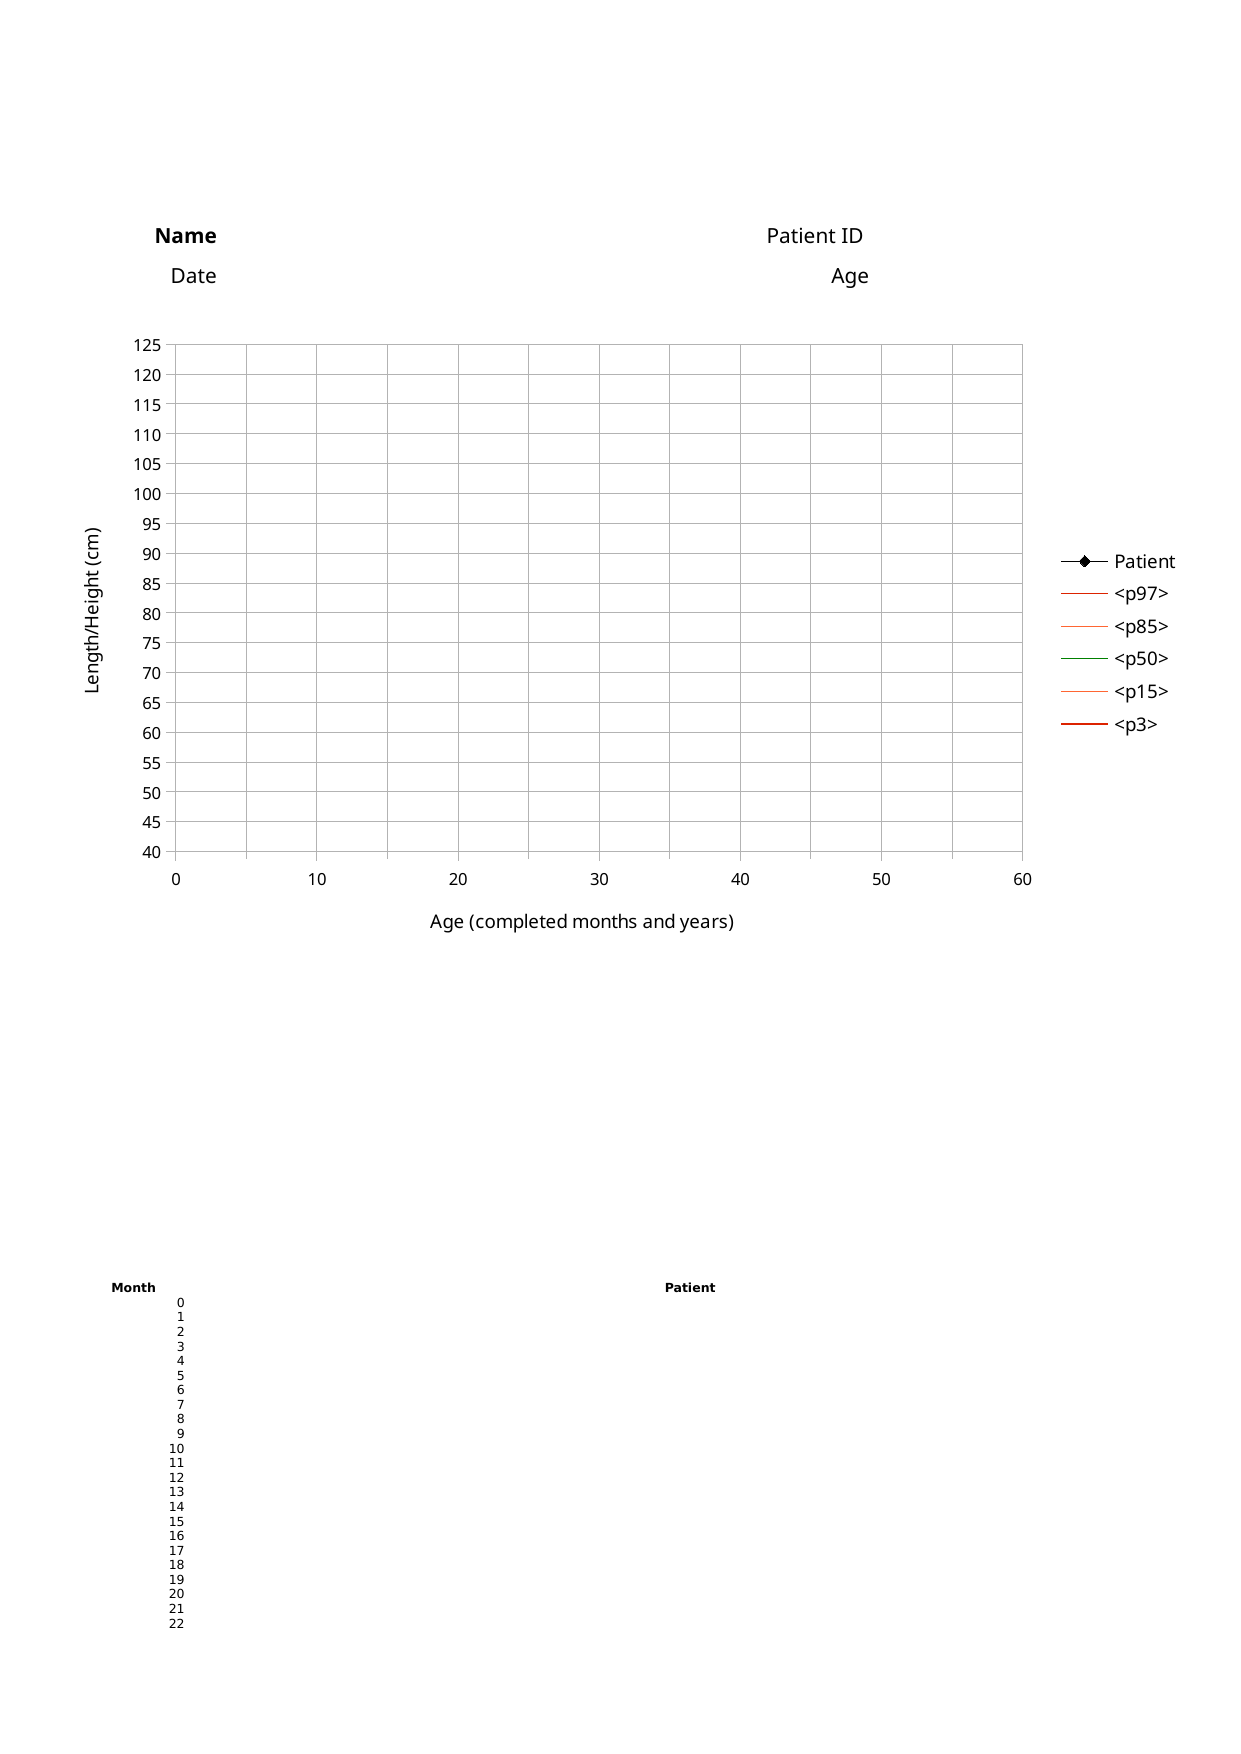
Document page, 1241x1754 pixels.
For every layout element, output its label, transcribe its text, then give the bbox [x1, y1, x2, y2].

table_cell 5 [108, 1369, 187, 1383]
table_cell <p97_19> [553, 1573, 647, 1587]
table_cell <p50_10> [364, 1441, 458, 1456]
table_cell <p85_1> [458, 1310, 553, 1325]
table_cell 13 [108, 1485, 187, 1500]
table_cell Date [118, 255, 222, 295]
table_cell <p97_15> [553, 1514, 647, 1529]
table_cell <p3_8> [188, 1412, 271, 1427]
table_cell <p15_21> [271, 1602, 363, 1616]
table_cell <v15> [647, 1514, 718, 1529]
table_header <p3> [188, 1281, 271, 1296]
table_header <p85> [458, 1281, 553, 1296]
table_cell <p97_20> [553, 1587, 647, 1602]
table_cell <p50_16> [364, 1529, 458, 1543]
table_cell 3 [108, 1339, 187, 1354]
table_cell <p3_5> [188, 1369, 271, 1383]
table_cell 8 [108, 1412, 187, 1427]
table_cell 11 [108, 1456, 187, 1471]
table_cell <p85_11> [458, 1456, 553, 1471]
table_cell 22 [108, 1616, 187, 1631]
table_cell <p50_14> [364, 1500, 458, 1514]
table_cell <v17> [647, 1544, 718, 1558]
table_cell <p15_20> [271, 1587, 363, 1602]
table_cell <age> [875, 255, 1122, 295]
table_header <puid> [875, 215, 1122, 255]
table_cell <p85_5> [458, 1369, 553, 1383]
text <title> [118, 118, 1122, 158]
table_cell <p50_2> [364, 1325, 458, 1339]
table_cell <v1> [647, 1310, 718, 1325]
table_cell <p85_0> [458, 1296, 553, 1310]
table_cell <p50_21> [364, 1602, 458, 1616]
table_cell <v22> [647, 1616, 718, 1631]
table_cell <v16> [647, 1529, 718, 1543]
table_cell <p15_15> [271, 1514, 363, 1529]
table_cell <v3> [647, 1339, 718, 1354]
table_cell <p15_5> [271, 1369, 363, 1383]
table_cell 12 [108, 1471, 187, 1485]
table_header Name [118, 215, 222, 255]
table_header <p97> [553, 1281, 647, 1296]
table_cell <p97_13> [553, 1485, 647, 1500]
table_cell <p97_12> [553, 1471, 647, 1485]
table_cell <p50_1> [364, 1310, 458, 1325]
table_cell <p50_5> [364, 1369, 458, 1383]
table_cell <p15_17> [271, 1544, 363, 1558]
table_cell <v9> [647, 1427, 718, 1441]
table_cell <p85_17> [458, 1544, 553, 1558]
table_cell <p50_18> [364, 1558, 458, 1573]
table_cell <p97_3> [553, 1339, 647, 1354]
table_cell <p85_14> [458, 1500, 553, 1514]
table_cell <p97_2> [553, 1325, 647, 1339]
table_cell <p50_13> [364, 1485, 458, 1500]
table_cell 0 [108, 1296, 187, 1310]
table_cell <p3_0> [188, 1296, 271, 1310]
table_cell <p97_7> [553, 1398, 647, 1412]
table_cell [576, 255, 745, 295]
table_cell 4 [108, 1354, 187, 1368]
table_cell <p50_0> [364, 1296, 458, 1310]
table_cell <p15_10> [271, 1441, 363, 1456]
table_cell 16 [108, 1529, 187, 1543]
table_cell <p3_1> [188, 1310, 271, 1325]
table_cell <v14> [647, 1500, 718, 1514]
table_cell <p3_17> [188, 1544, 271, 1558]
table_cell <p50_12> [364, 1471, 458, 1485]
table_cell <p15_3> [271, 1339, 363, 1354]
table_cell <p15_7> [271, 1398, 363, 1412]
table_cell <p85_20> [458, 1587, 553, 1602]
table_cell <p97_5> [553, 1369, 647, 1383]
table_cell <p3_14> [188, 1500, 271, 1514]
table_cell <p85_7> [458, 1398, 553, 1412]
table_cell <p3_6> [188, 1383, 271, 1398]
table_cell <p50_9> [364, 1427, 458, 1441]
table_cell <p15_4> [271, 1354, 363, 1368]
table_cell <p97_6> [553, 1383, 647, 1398]
table_cell <p50_17> [364, 1544, 458, 1558]
table_cell <v4> [647, 1354, 718, 1368]
table_cell 20 [108, 1587, 187, 1602]
table_cell <p97_11> [553, 1456, 647, 1471]
table_cell <p85_21> [458, 1602, 553, 1616]
table_cell 18 [108, 1558, 187, 1573]
table_cell <p3_4> [188, 1354, 271, 1368]
table_cell <p85_6> [458, 1383, 553, 1398]
table_cell <p3_19> [188, 1573, 271, 1587]
table_cell <p15_13> [271, 1485, 363, 1500]
text <subtitle> [118, 158, 1122, 186]
table_cell <p3_15> [188, 1514, 271, 1529]
table_cell <p85_4> [458, 1354, 553, 1368]
table_cell <p50_19> [364, 1573, 458, 1587]
table_cell <p97_14> [553, 1500, 647, 1514]
table_cell <v10> [647, 1441, 718, 1456]
table_cell <p15_8> [271, 1412, 363, 1427]
table_cell <p3_20> [188, 1587, 271, 1602]
table_cell <p15_9> [271, 1427, 363, 1441]
table_cell <p85_8> [458, 1412, 553, 1427]
table_header Patient ID [745, 215, 874, 255]
table_cell <p85_15> [458, 1514, 553, 1529]
table_cell <p50_7> [364, 1398, 458, 1412]
table_cell <p97_9> [553, 1427, 647, 1441]
table_cell <p97_1> [553, 1310, 647, 1325]
table_cell <p50_15> [364, 1514, 458, 1529]
table_cell <v2> [647, 1325, 718, 1339]
table_cell <p97_4> [553, 1354, 647, 1368]
table_cell <v20> [647, 1587, 718, 1602]
table_cell <p15_16> [271, 1529, 363, 1543]
table_header Month [108, 1281, 187, 1296]
table_cell <p15_11> [271, 1456, 363, 1471]
table_cell <v12> [647, 1471, 718, 1485]
table_cell 21 [108, 1602, 187, 1616]
table_header <p15> [271, 1281, 363, 1296]
table_cell <v18> [647, 1558, 718, 1573]
table_cell 19 [108, 1573, 187, 1587]
table_cell <p50_22> [364, 1616, 458, 1631]
table_cell 10 [108, 1441, 187, 1456]
table_cell 9 [108, 1427, 187, 1441]
table_cell <p50_3> [364, 1339, 458, 1354]
table_cell <p85_13> [458, 1485, 553, 1500]
table_cell <v13> [647, 1485, 718, 1500]
table_cell <p85_9> [458, 1427, 553, 1441]
table_cell <p97_8> [553, 1412, 647, 1427]
table_cell <p50_20> [364, 1587, 458, 1602]
table_cell <p85_16> [458, 1529, 553, 1543]
table_cell <v21> [647, 1602, 718, 1616]
table_cell <p85_2> [458, 1325, 553, 1339]
table_cell 15 [108, 1514, 187, 1529]
table_cell <p15_0> [271, 1296, 363, 1310]
table_cell 6 [108, 1383, 187, 1398]
table_cell <p15_2> [271, 1325, 363, 1339]
table_cell <p85_10> [458, 1441, 553, 1456]
table_cell <p85_3> [458, 1339, 553, 1354]
table_cell <p50_4> [364, 1354, 458, 1368]
table_cell <p15_14> [271, 1500, 363, 1514]
table_cell 1 [108, 1310, 187, 1325]
table_cell <p3_7> [188, 1398, 271, 1412]
table_cell <p97_0> [553, 1296, 647, 1310]
table_cell <v11> [647, 1456, 718, 1471]
table_cell <p3_21> [188, 1602, 271, 1616]
table_header <name> [222, 215, 745, 255]
table_cell <date> [222, 255, 576, 295]
table_cell <p15_18> [271, 1558, 363, 1573]
table_cell <v8> [647, 1412, 718, 1427]
table_cell <p15_12> [271, 1471, 363, 1485]
table_cell <p15_1> [271, 1310, 363, 1325]
table_cell <p15_22> [271, 1616, 363, 1631]
table_cell <p85_18> [458, 1558, 553, 1573]
table_cell <v0> [647, 1296, 718, 1310]
table_header Patient [647, 1281, 718, 1296]
table_cell <p3_13> [188, 1485, 271, 1500]
table_header <p50> [364, 1281, 458, 1296]
table_cell <p97_10> [553, 1441, 647, 1456]
table_cell 14 [108, 1500, 187, 1514]
table_cell <p3_18> [188, 1558, 271, 1573]
table_cell Age [745, 255, 874, 295]
table_cell <p97_17> [553, 1544, 647, 1558]
table_cell <p3_9> [188, 1427, 271, 1441]
table_cell <p85_19> [458, 1573, 553, 1587]
table_cell <v6> [647, 1383, 718, 1398]
table_cell <p97_22> [553, 1616, 647, 1631]
table_cell <v19> [647, 1573, 718, 1587]
table_cell <p3_12> [188, 1471, 271, 1485]
table_cell <p85_12> [458, 1471, 553, 1485]
table_cell 7 [108, 1398, 187, 1412]
table_cell <p3_11> [188, 1456, 271, 1471]
table_cell <p97_21> [553, 1602, 647, 1616]
table_cell <p97_18> [553, 1558, 647, 1573]
table_cell <p50_6> [364, 1383, 458, 1398]
table_cell <v5> [647, 1369, 718, 1383]
table_cell <p3_3> [188, 1339, 271, 1354]
table_cell 2 [108, 1325, 187, 1339]
table_cell <p85_22> [458, 1616, 553, 1631]
table_cell <p50_11> [364, 1456, 458, 1471]
table_cell 17 [108, 1544, 187, 1558]
table_cell <p3_2> [188, 1325, 271, 1339]
table_cell <p15_19> [271, 1573, 363, 1587]
table_cell <v7> [647, 1398, 718, 1412]
table_cell <p3_10> [188, 1441, 271, 1456]
table_cell <p3_16> [188, 1529, 271, 1543]
table_cell <p97_16> [553, 1529, 647, 1543]
table_cell <p50_8> [364, 1412, 458, 1427]
table_cell <p3_22> [188, 1616, 271, 1631]
table_cell <p15_6> [271, 1383, 363, 1398]
